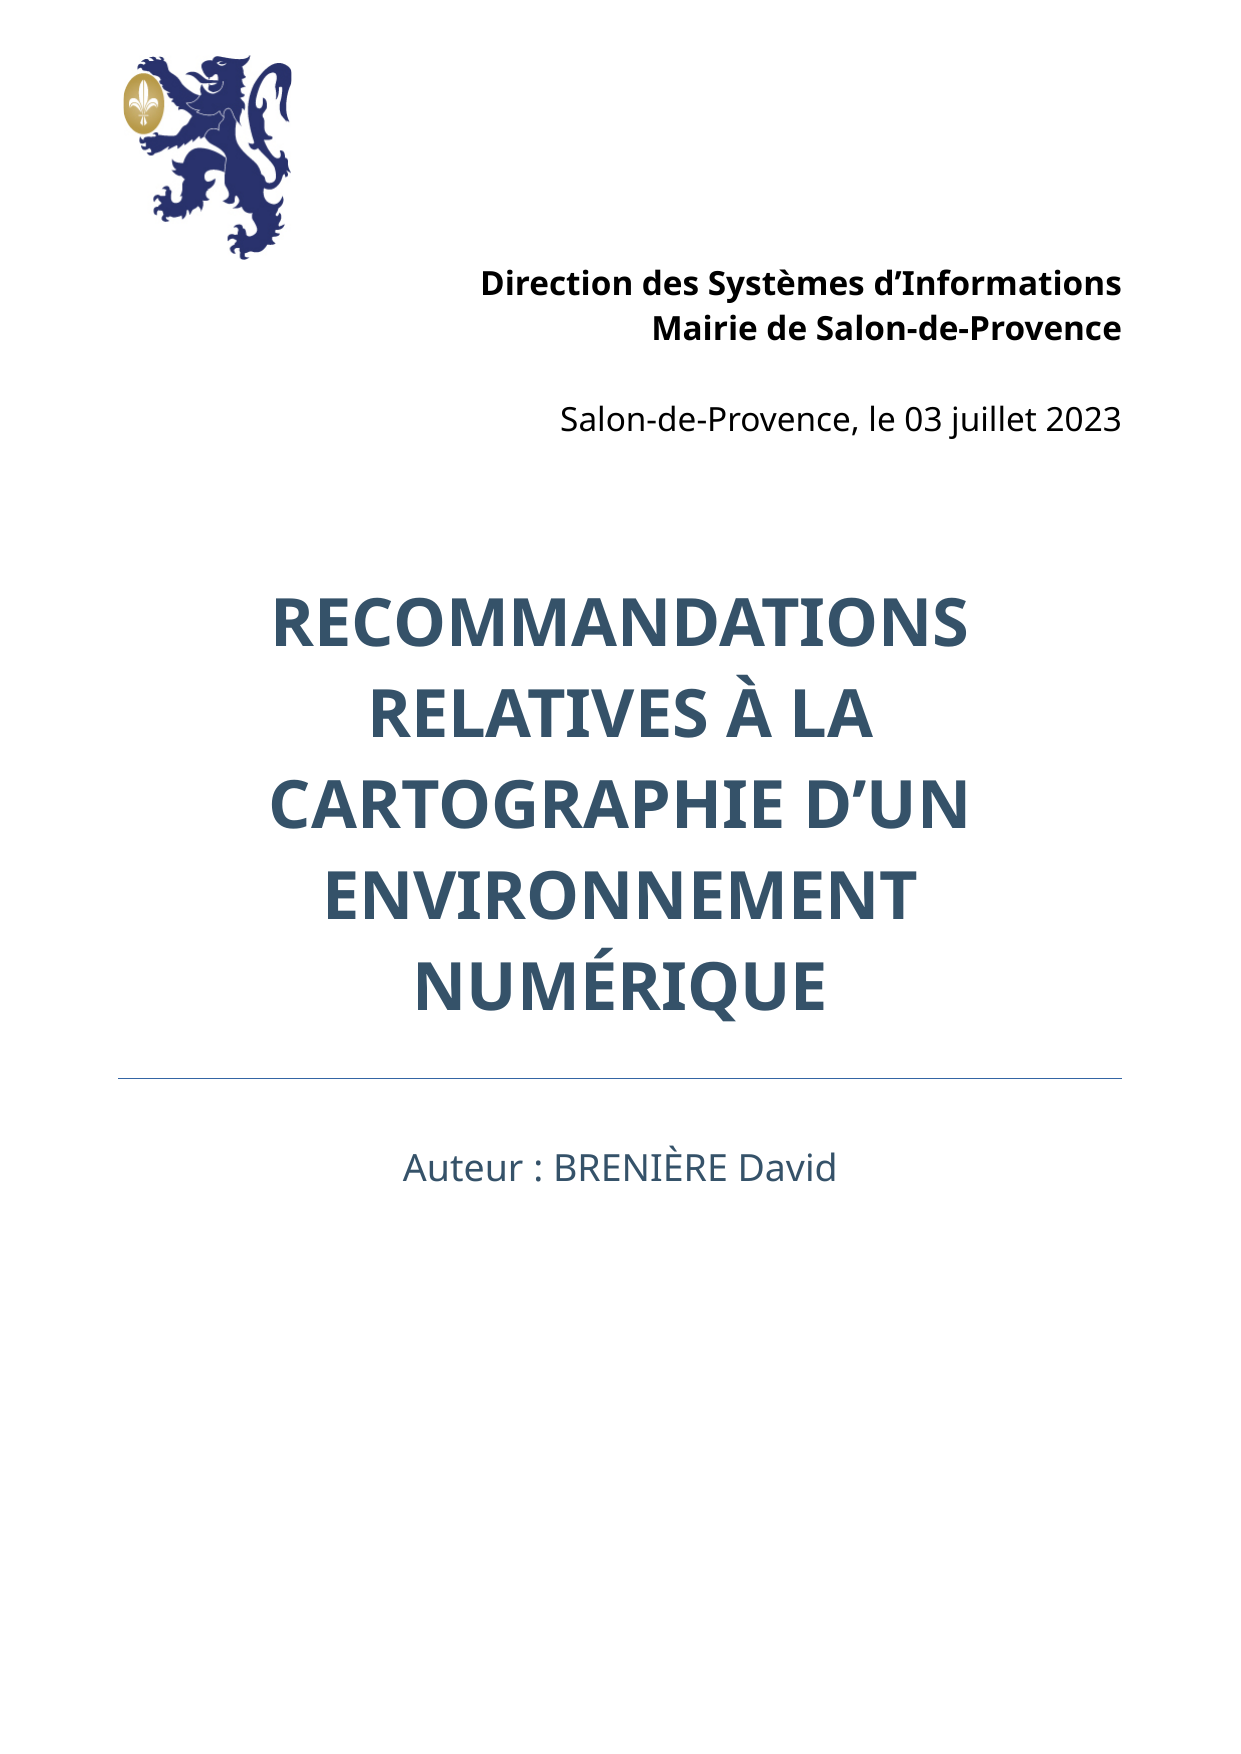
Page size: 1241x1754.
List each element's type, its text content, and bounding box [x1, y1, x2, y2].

text Direction des Systèmes d’Informations [118, 118, 1122, 305]
text Auteur : BRENIÈRE David [118, 1079, 1122, 1192]
text Mairie de Salon-de-Provence [118, 305, 1122, 350]
text Salon-de-Provence, le 03 juillet 2023 [118, 396, 1122, 441]
picture [123, 55, 292, 260]
text RECOMMANDATIONS RELATIVES À LA CARTOGRAPHIE D’UN ENVIRONNEMENT NUMÉRIQUE [118, 575, 1122, 1058]
text [118, 1058, 1122, 1078]
